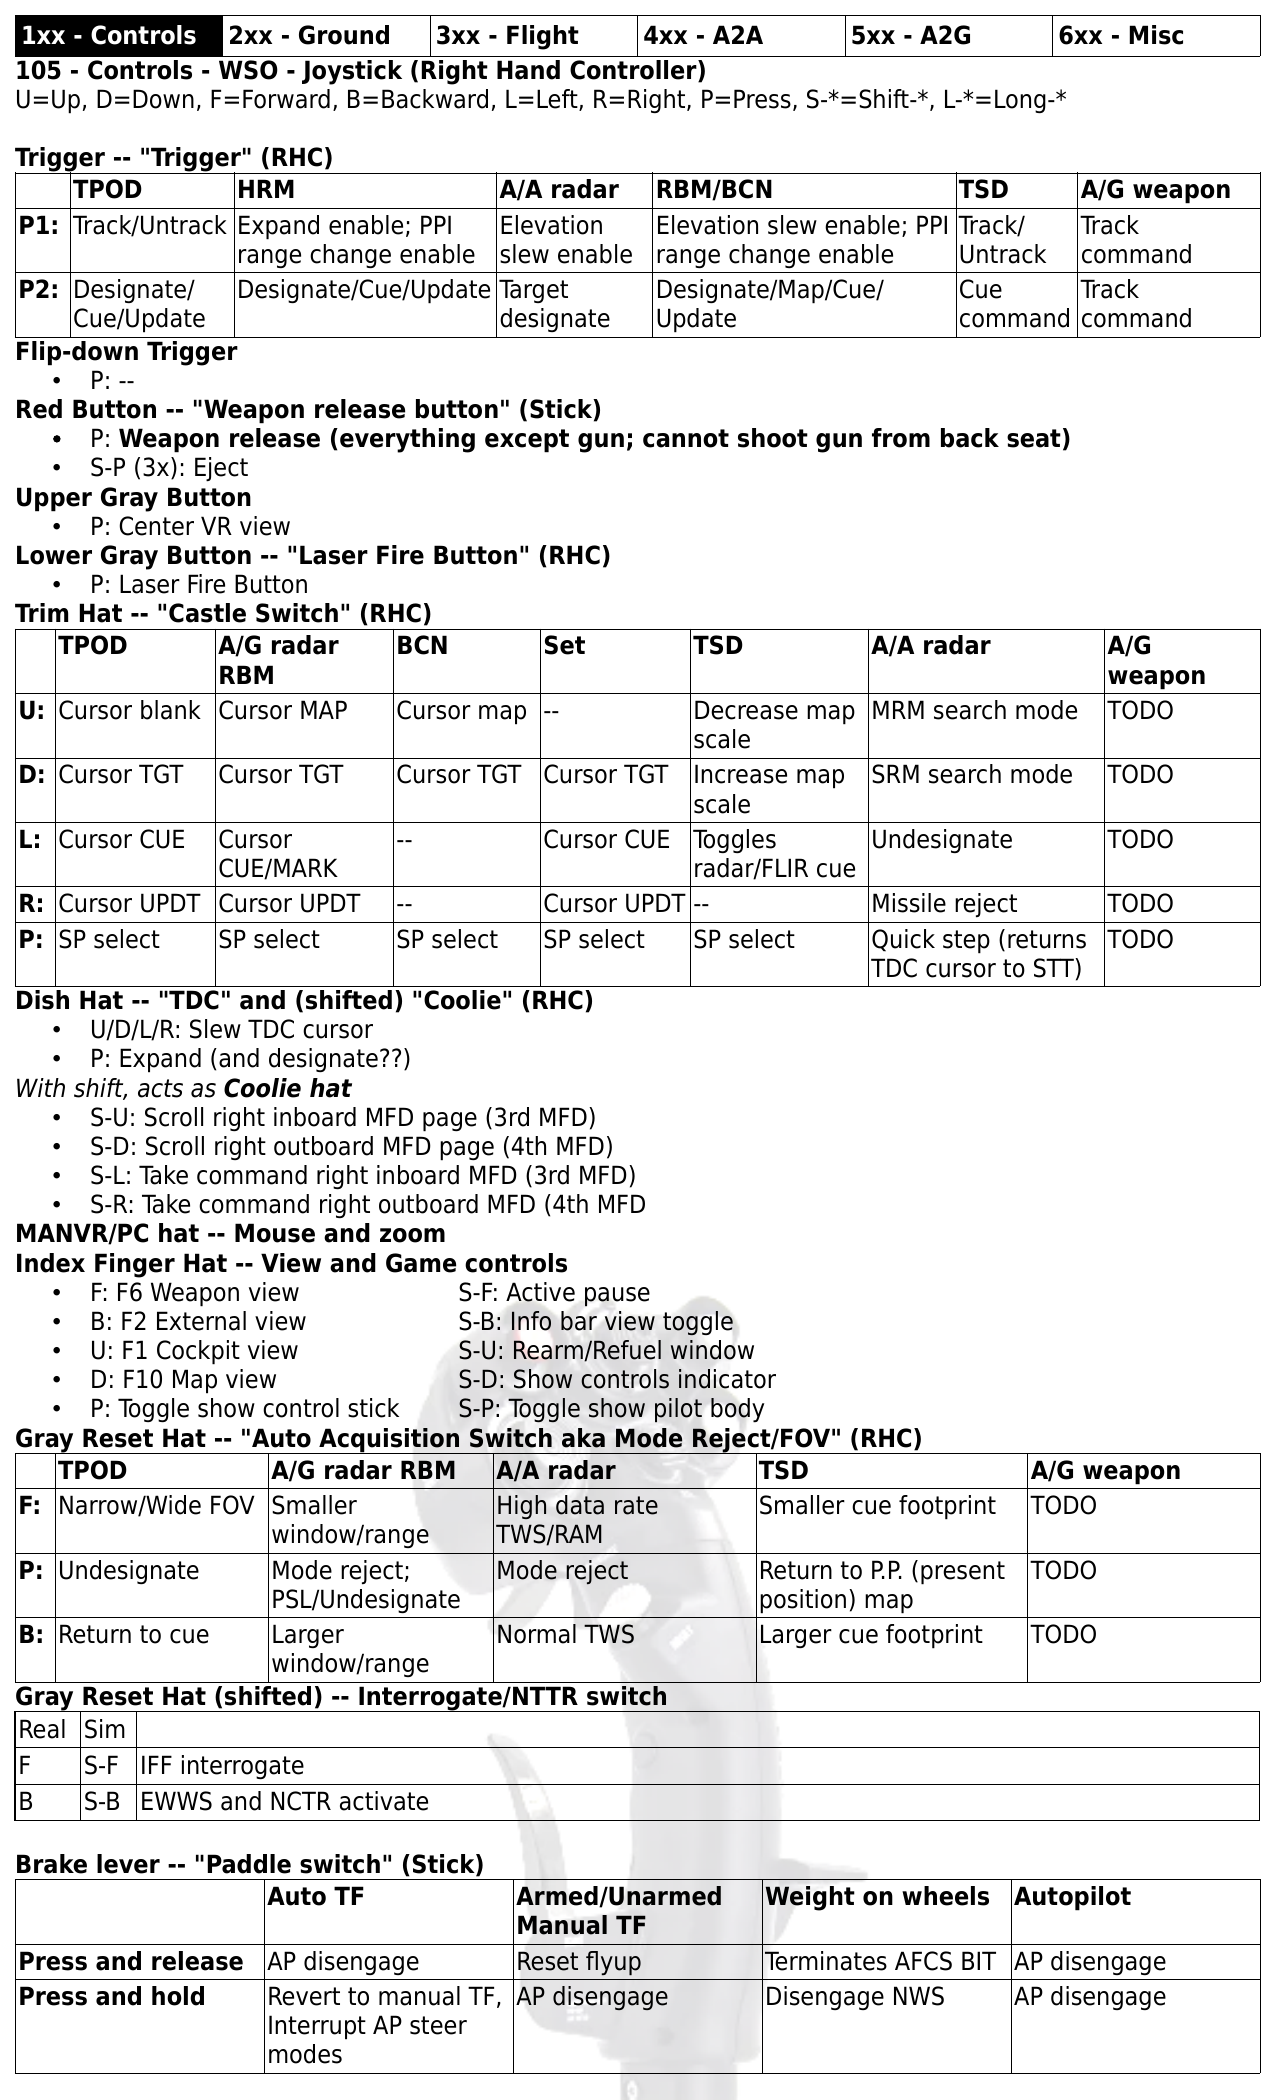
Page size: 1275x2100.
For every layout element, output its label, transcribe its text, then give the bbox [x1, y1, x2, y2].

table_header A/G radar RBM [269, 1454, 388, 1488]
table_header TPOD [71, 174, 234, 208]
table_cell SP select [541, 923, 690, 986]
table_cell Cursor blank [56, 694, 215, 757]
text Gray Reset Hat (shifted) -- Interrogate/NTTR switch [15, 1683, 388, 1711]
table_header RBM/BCN [653, 174, 956, 208]
table_cell SP select [691, 923, 868, 986]
table_cell Narrow/Wide FOV [56, 1489, 268, 1553]
table_cell Cursor map [394, 694, 540, 757]
table_header [16, 630, 55, 693]
text Upper Gray Button [15, 483, 1260, 512]
table_cell Cursor CUE [56, 823, 215, 886]
text Lower Gray Button -- "Laser Fire Button" (RHC) [15, 541, 1260, 570]
text Brake lever -- "Paddle switch" (Stick) [887, 1850, 1260, 1879]
table_header TSD [957, 174, 1077, 208]
list S-D: Scroll right outboard MFD page (4th MFD) [52, 1132, 1260, 1161]
text Trim Hat -- "Castle Switch" (RHC) [15, 599, 1260, 628]
table_cell Toggles radar/FLIR cue [691, 823, 868, 886]
table_cell Track command [1078, 209, 1260, 272]
table_header Autopilot [1012, 1880, 1260, 1944]
table_cell Elevation slew enable; PPI range change enable [653, 209, 956, 272]
table_cell MRM search mode [869, 694, 1104, 757]
table_cell B [16, 1785, 80, 1820]
table_cell Decrease map scale [691, 694, 868, 757]
table_header TPOD [56, 630, 215, 693]
table_cell Quick step (returns TDC cursor to STT) [869, 923, 1104, 986]
table_cell Press and release [16, 1945, 264, 1979]
text Dish Hat -- "TDC" and (shifted) "Coolie" (RHC) [15, 987, 1260, 1016]
table_header 3xx - Flight [431, 16, 637, 56]
table_header [16, 1454, 55, 1488]
table_cell Cursor TGT [394, 759, 540, 822]
table_cell Cursor UPDT [541, 887, 690, 922]
table_cell Target designate [497, 273, 652, 337]
table_cell EWWS and NCTR activate [887, 1785, 1259, 1820]
table_cell Designate/Map/Cue/Update [653, 273, 956, 337]
table_header A/A radar [497, 174, 652, 208]
table_header [887, 1712, 1259, 1747]
table_cell Track/Untrack [71, 209, 234, 272]
table_cell Cursor UPDT [56, 887, 215, 922]
table_header 4xx - A2A [638, 16, 845, 56]
table_cell AP disengage [1012, 1980, 1260, 2073]
text Brake lever -- "Paddle switch" (Stick) [15, 1850, 388, 1879]
table_cell Elevation slew enable [497, 209, 652, 272]
table_cell -- [394, 823, 540, 886]
table_header A/G radar RBM [216, 630, 393, 693]
list F: F6 Weapon view S-F: Active pause [52, 1278, 388, 1307]
table_header A/G weapon [1078, 174, 1260, 208]
text MANVR/PC hat -- Mouse and zoom [15, 1220, 1260, 1249]
table_cell F: [16, 1489, 55, 1553]
table_header Set [541, 630, 690, 693]
table_cell S-B [81, 1785, 136, 1820]
table_cell Designate/Cue/Update [71, 273, 234, 337]
table_header 5xx - A2G [846, 16, 1052, 56]
list P: Expand (and designate??) [52, 1045, 1260, 1074]
list D: F10 Map view S-D: Show controls indicator [887, 1366, 1260, 1395]
table_cell Cursor TGT [216, 759, 393, 822]
table_header A/G weapon [1028, 1454, 1260, 1488]
table_cell Missile reject [869, 887, 1104, 922]
table_header TPOD [56, 1454, 268, 1488]
table_cell -- [394, 887, 540, 922]
list P: Toggle show control stick S-P: Toggle show pilot body [887, 1395, 1260, 1424]
text Gray Reset Hat (shifted) -- Interrogate/NTTR switch [887, 1683, 1260, 1711]
table_cell R: [16, 887, 55, 922]
list P: Weapon release (everything except gun; cannot shoot gun from back seat) [52, 424, 1260, 453]
list S-U: Scroll right inboard MFD page (3rd MFD) [52, 1103, 1260, 1132]
table_header Sim [81, 1712, 136, 1747]
table_cell -- [541, 694, 690, 757]
table_cell Terminates AFCS BIT [887, 1945, 1011, 1979]
table_cell Cursor CUE [541, 823, 690, 886]
table_cell TODO [1105, 823, 1260, 886]
table_cell IFF interrogate [137, 1748, 388, 1783]
table_cell AP disengage [265, 1945, 388, 1979]
text With shift, acts as Coolie hat [15, 1074, 1260, 1103]
table_cell Cursor UPDT [216, 887, 393, 922]
text Trigger -- "Trigger" (RHC) [15, 143, 1260, 172]
table_cell P1: [16, 209, 70, 272]
table_cell Smaller window/range [269, 1489, 388, 1553]
table_cell L: [16, 823, 55, 886]
table_cell TODO [1105, 887, 1260, 922]
table_cell TODO [1028, 1489, 1260, 1553]
table_cell Return to P.P. (present position) map [887, 1554, 1027, 1617]
list P: Laser Fire Button [52, 570, 1260, 599]
table_cell TODO [1105, 759, 1260, 822]
table_cell TODO [1105, 694, 1260, 757]
table_cell P: [16, 923, 55, 986]
table_header A/A radar [869, 630, 1104, 693]
text Red Button -- "Weapon release button" (Stick) [15, 395, 1260, 424]
list B: F2 External view S-B: Info bar view toggle [887, 1307, 1260, 1336]
table_cell P: [16, 1554, 55, 1617]
table_cell Cursor TGT [56, 759, 215, 822]
table_cell -- [691, 887, 868, 922]
table_cell U: [16, 694, 55, 757]
table_cell EWWS and NCTR activate [137, 1785, 388, 1820]
table_cell Undesignate [56, 1554, 268, 1617]
table_cell Designate/Cue/Update [235, 273, 496, 337]
list F: F6 Weapon view S-F: Active pause [887, 1278, 1260, 1307]
table_header 6xx - Misc [1053, 16, 1260, 56]
table_header 2xx - Ground [223, 16, 430, 56]
table_cell TODO [1028, 1618, 1260, 1682]
table_header HRM [235, 174, 496, 208]
table_cell Cursor TGT [541, 759, 690, 822]
table_cell P2: [16, 273, 70, 337]
list S-P (3x): Eject [52, 453, 1260, 483]
table_cell F [16, 1748, 80, 1783]
table_header TSD [691, 630, 868, 693]
table_cell Increase map scale [691, 759, 868, 822]
table_cell Disengage NWS [887, 1980, 1011, 2073]
table_cell B: [16, 1618, 55, 1682]
table_cell Undesignate [869, 823, 1104, 886]
table_cell Expand enable; PPI range change enable [235, 209, 496, 272]
text 105 - Controls - WSO - Joystick (Right Hand Controller) [15, 57, 1260, 85]
table_cell AP disengage [1012, 1945, 1260, 1979]
table_header A/G weapon [1105, 630, 1260, 693]
table_cell SP select [216, 923, 393, 986]
text Flip-down Trigger [15, 338, 1260, 366]
table_header Auto TF [265, 1880, 388, 1944]
text Gray Reset Hat -- "Auto Acquisition Switch aka Mode Reject/FOV" (RHC) [887, 1424, 1260, 1453]
text U=Up, D=Down, F=Forward, B=Backward, L=Left, R=Right, P=Press, S-*=Shift-*, L-*=Long-* [15, 85, 1260, 114]
table_cell Mode reject; PSL/Undesignate [269, 1554, 388, 1617]
list S-R: Take command right outboard MFD (4th MFD [52, 1191, 1260, 1220]
text Index Finger Hat -- View and Game controls [15, 1249, 1260, 1278]
list P: Center VR view [52, 512, 1260, 541]
table_header BCN [394, 630, 540, 693]
table_cell Track/Untrack [957, 209, 1077, 272]
list U/D/L/R: Slew TDC cursor [52, 1016, 1260, 1045]
table_cell Track command [1078, 273, 1260, 337]
list D: F10 Map view S-D: Show controls indicator [52, 1366, 388, 1395]
table_cell Smaller cue footprint [887, 1489, 1027, 1553]
table_header TSD [887, 1454, 1027, 1488]
table_cell SP select [56, 923, 215, 986]
list P: -- [52, 366, 1260, 395]
table_header [16, 174, 70, 208]
table_header Weight on wheels [887, 1880, 1011, 1944]
list P: Toggle show control stick S-P: Toggle show pilot body [52, 1395, 388, 1424]
table_cell SRM search mode [869, 759, 1104, 822]
table_cell D: [16, 759, 55, 822]
table_header 1xx - Controls [16, 16, 222, 56]
table_header [137, 1712, 388, 1747]
table_cell Cursor MAP [216, 694, 393, 757]
table_cell TODO [1028, 1554, 1260, 1617]
list U: F1 Cockpit view S-U: Rearm/Refuel window [52, 1336, 388, 1366]
table_cell Revert to manual TF, Interrupt AP steer modes [265, 1980, 388, 2073]
table_cell S-F [81, 1748, 136, 1783]
table_cell Larger cue footprint [887, 1618, 1027, 1682]
table_cell SP select [394, 923, 540, 986]
table_cell Cue command [957, 273, 1077, 337]
list U: F1 Cockpit view S-U: Rearm/Refuel window [887, 1336, 1260, 1366]
table_header [16, 1880, 264, 1944]
table_cell Return to cue [56, 1618, 268, 1682]
table_cell Cursor CUE/MARK [216, 823, 393, 886]
table_cell TODO [1105, 923, 1260, 986]
table_cell [887, 1748, 1259, 1783]
list B: F2 External view S-B: Info bar view toggle [52, 1307, 388, 1336]
table_header Real [16, 1712, 80, 1747]
table_cell Larger window/range [269, 1618, 388, 1682]
table_cell Press and hold [16, 1980, 264, 2073]
list S-L: Take command right inboard MFD (3rd MFD) [52, 1161, 1260, 1191]
text Gray Reset Hat -- "Auto Acquisition Switch aka Mode Reject/FOV" (RHC) [15, 1424, 388, 1453]
